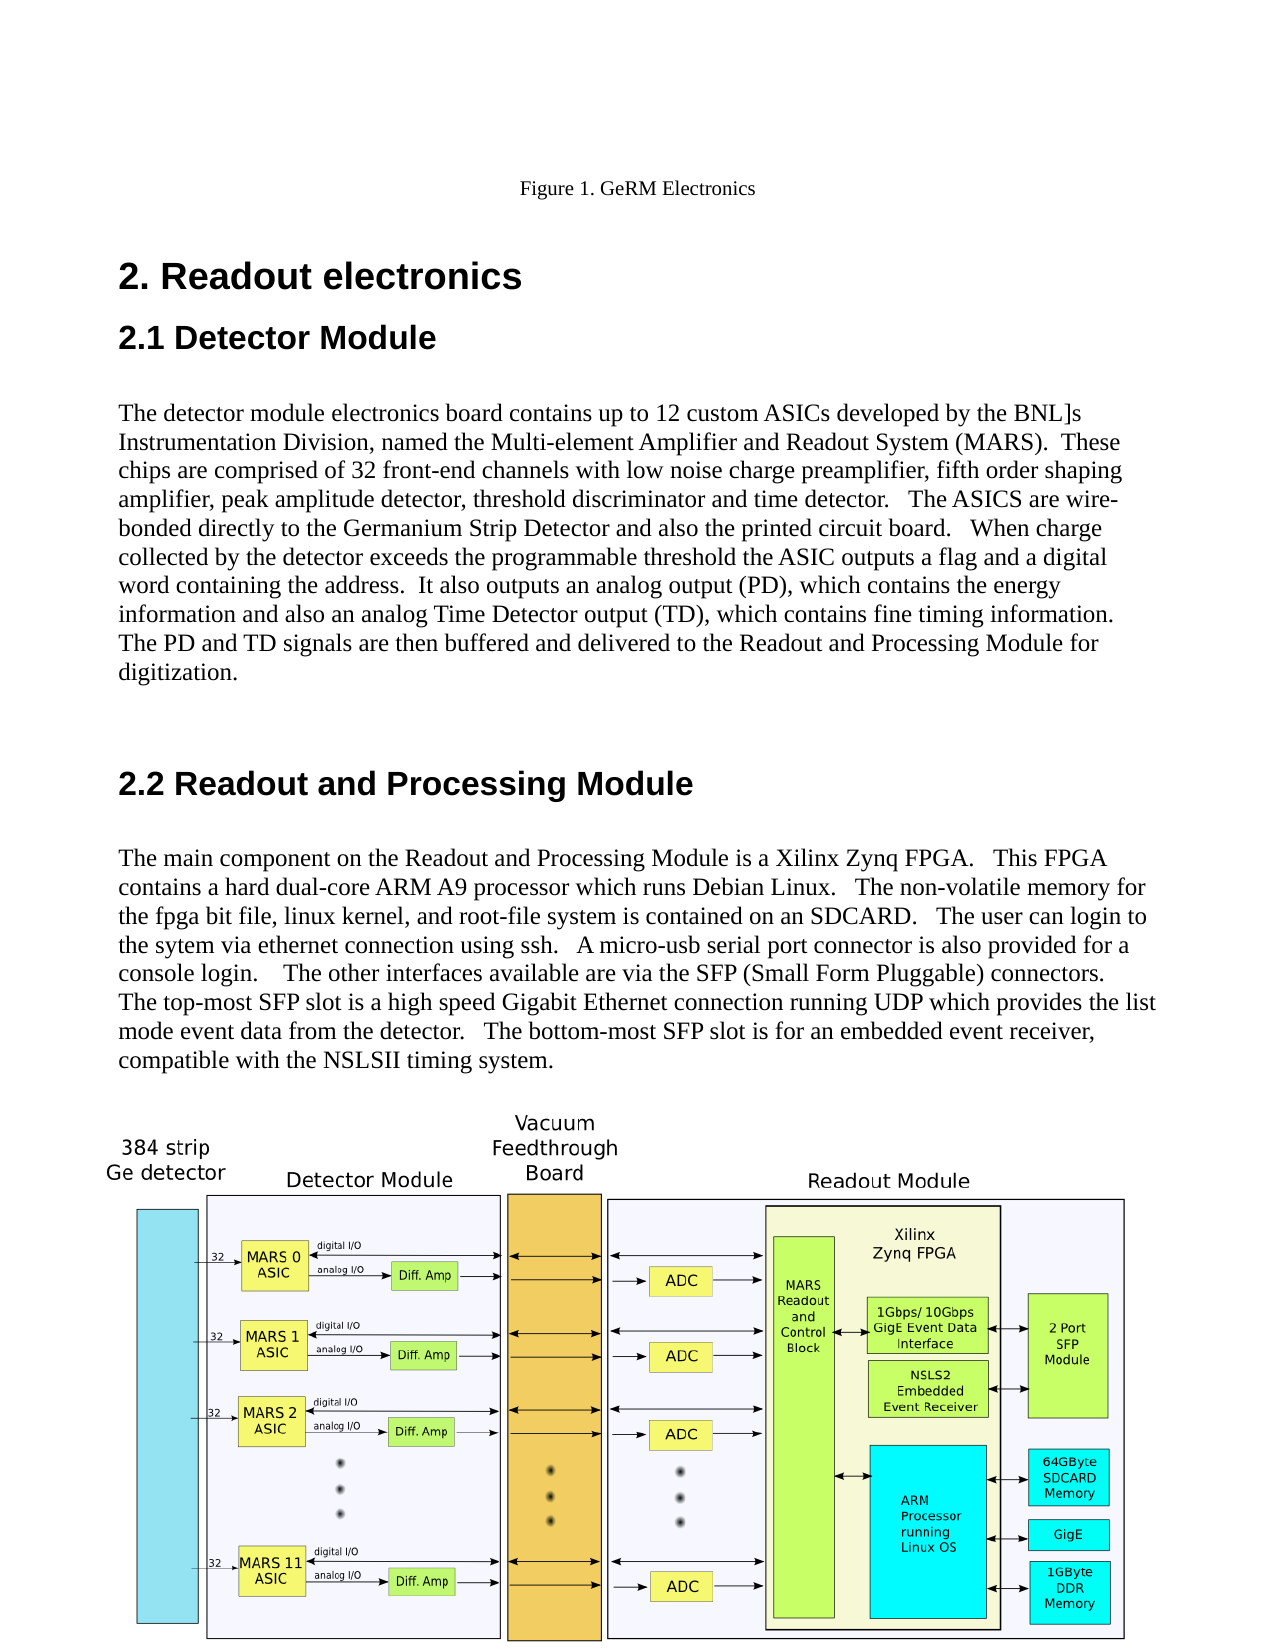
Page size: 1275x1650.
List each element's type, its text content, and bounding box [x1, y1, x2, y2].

subtitle 2. Readout electronics [118, 253, 1157, 297]
picture [99, 1107, 1139, 1650]
text The main component on the Readout and Processing Module is a Xilinx Zynq FPGA. This FPGA contains a hard dual-core ARM A9 processor which runs Debian Linux. The non-volatile memory for the fpga bit file, linux kernel, and root-file system is contained on an SDCARD. The user can login to the sytem via ethernet connection using ssh. A micro-usb serial port connector is also provided for a console login. The other interfaces available are via the SFP (Small Form Pluggable) connectors. The top-most SFP slot is a high speed Gigabit Ethernet connection running UDP which provides the list mode event data from the detector. The bottom-most SFP slot is for an embedded event receiver, compatible with the NSLSII timing system. [118, 843, 1157, 1073]
text Figure 1. GeRM Electronics [118, 176, 1157, 200]
text The detector module electronics board contains up to 12 custom ASICs developed by the BNL]s Instrumentation Division, named the Multi-element Amplifier and Readout System (MARS). These chips are comprised of 32 front-end channels with low noise charge preamplifier, fifth order shaping amplifier, peak amplitude detector, threshold discriminator and time detector. The ASICS are wire-bonded directly to the Germanium Strip Detector and also the printed circuit board. When charge collected by the detector exceeds the programmable threshold the ASIC outputs a flag and a digital word containing the address. It also outputs an analog output (PD), which contains the energy information and also an analog Time Detector output (TD), which contains fine timing information. The PD and TD signals are then buffered and delivered to the Readout and Processing Module for digitization. [118, 398, 1157, 685]
subtitle 2.1 Detector Module [118, 318, 1157, 357]
subtitle 2.2 Readout and Processing Module [118, 764, 1157, 802]
